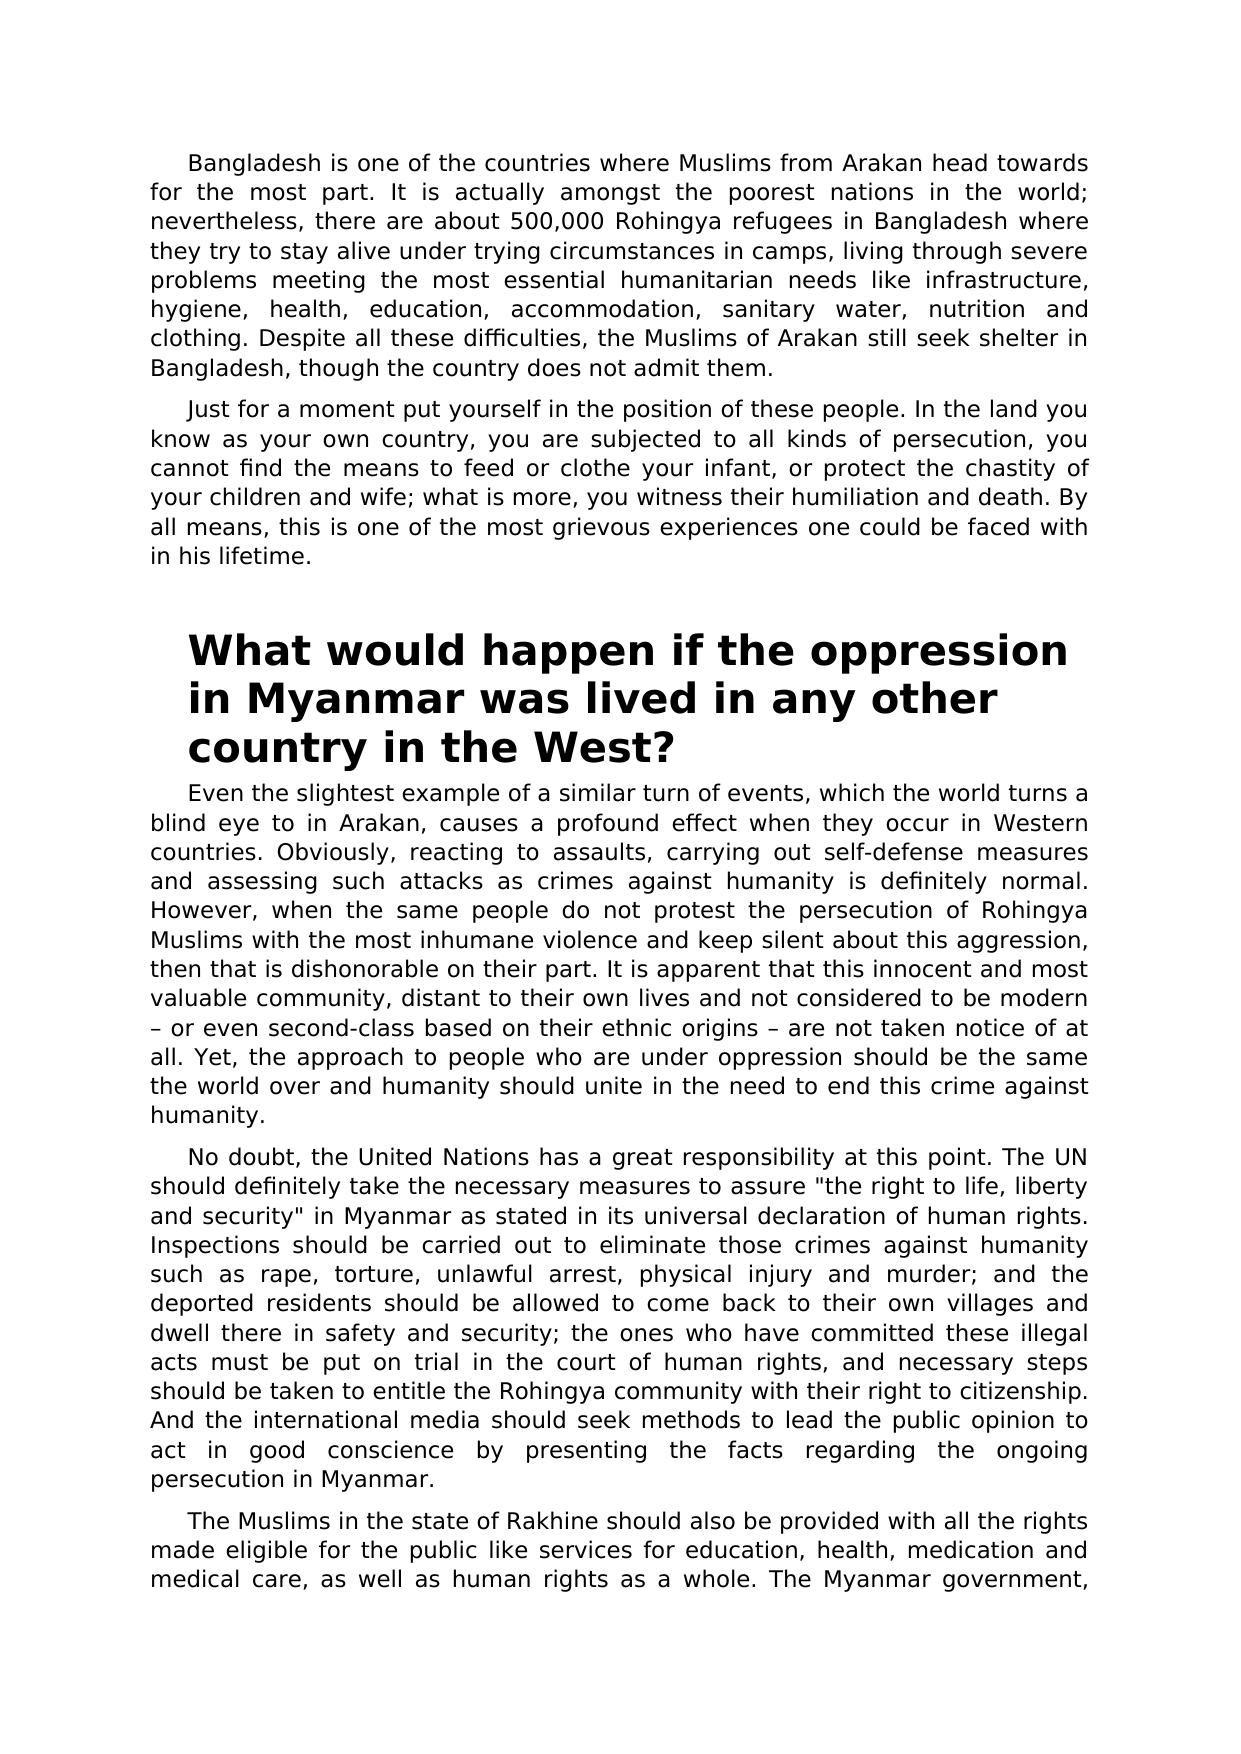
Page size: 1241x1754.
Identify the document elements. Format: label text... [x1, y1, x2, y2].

text Just for a moment put yourself in the position of these people. In the land you know as your own country, you are subjected to all kinds of persecution, you cannot find the means to feed or clothe your infant, or protect the chastity of your children and wife; what is more, you witness their humiliation and death. By all means, this is one of the most grievous experiences one could be faced with in his lifetime. [150, 397, 1090, 570]
text The Muslims in the state of Rakhine should also be provided with all the rights made eligible for the public like services for education, health, medication and medical care, as well as human rights as a whole. The Myanmar government, [150, 1508, 1090, 1593]
text No doubt, the United Nations has a great responsibility at this point. The UN should definitely take the necessary measures to assure "the right to life, liberty and security" in Myanmar as stated in its universal declaration of human rights. Inspections should be carried out to eliminate those crimes against humanity such as rape, torture, unlawful arrest, physical injury and murder; and the deported residents should be allowed to come back to their own villages and dwell there in safety and security; the ones who have committed these illegal acts must be put on trial in the court of human rights, and necessary steps should be taken to entitle the Rohingya community with their right to citizenship. And the international media should seek methods to lead the public opinion to act in good conscience by presenting the facts regarding the ongoing persecution in Myanmar. [150, 1144, 1090, 1493]
text Bangladesh is one of the countries where Muslims from Arakan head towards for the most part. It is actually amongst the poorest nations in the world; nevertheless, there are about 500,000 Rohingya refugees in Bangladesh where they try to stay alive under trying circumstances in camps, living through severe problems meeting the most essential humanitarian needs like infrastructure, hygiene, health, education, accommodation, sanitary water, nutrition and clothing. Despite all these difficulties, the Muslims of Arakan still seek shelter in Bangladesh, though the country does not admit them. [150, 150, 1090, 382]
text Even the slightest example of a similar turn of events, which the world turns a blind eye to in Arakan, causes a profound effect when they occur in Western countries. Obviously, reacting to assaults, carrying out self-defense measures and assessing such attacks as crimes against humanity is definitely normal. However, when the same people do not protest the persecution of Rohingya Muslims with the most inhumane violence and keep silent about this aggression, then that is dishonorable on their part. It is apparent that this innocent and most valuable community, distant to their own lives and not considered to be modern – or even second-class based on their ethnic origins – are not taken notice of at all. Yet, the approach to people who are under oppression should be the same the world over and humanity should unite in the need to end this crime against humanity. [150, 781, 1090, 1129]
subtitle What would happen if the oppression in Myanmar was lived in any other country in the West? [187, 627, 1090, 772]
